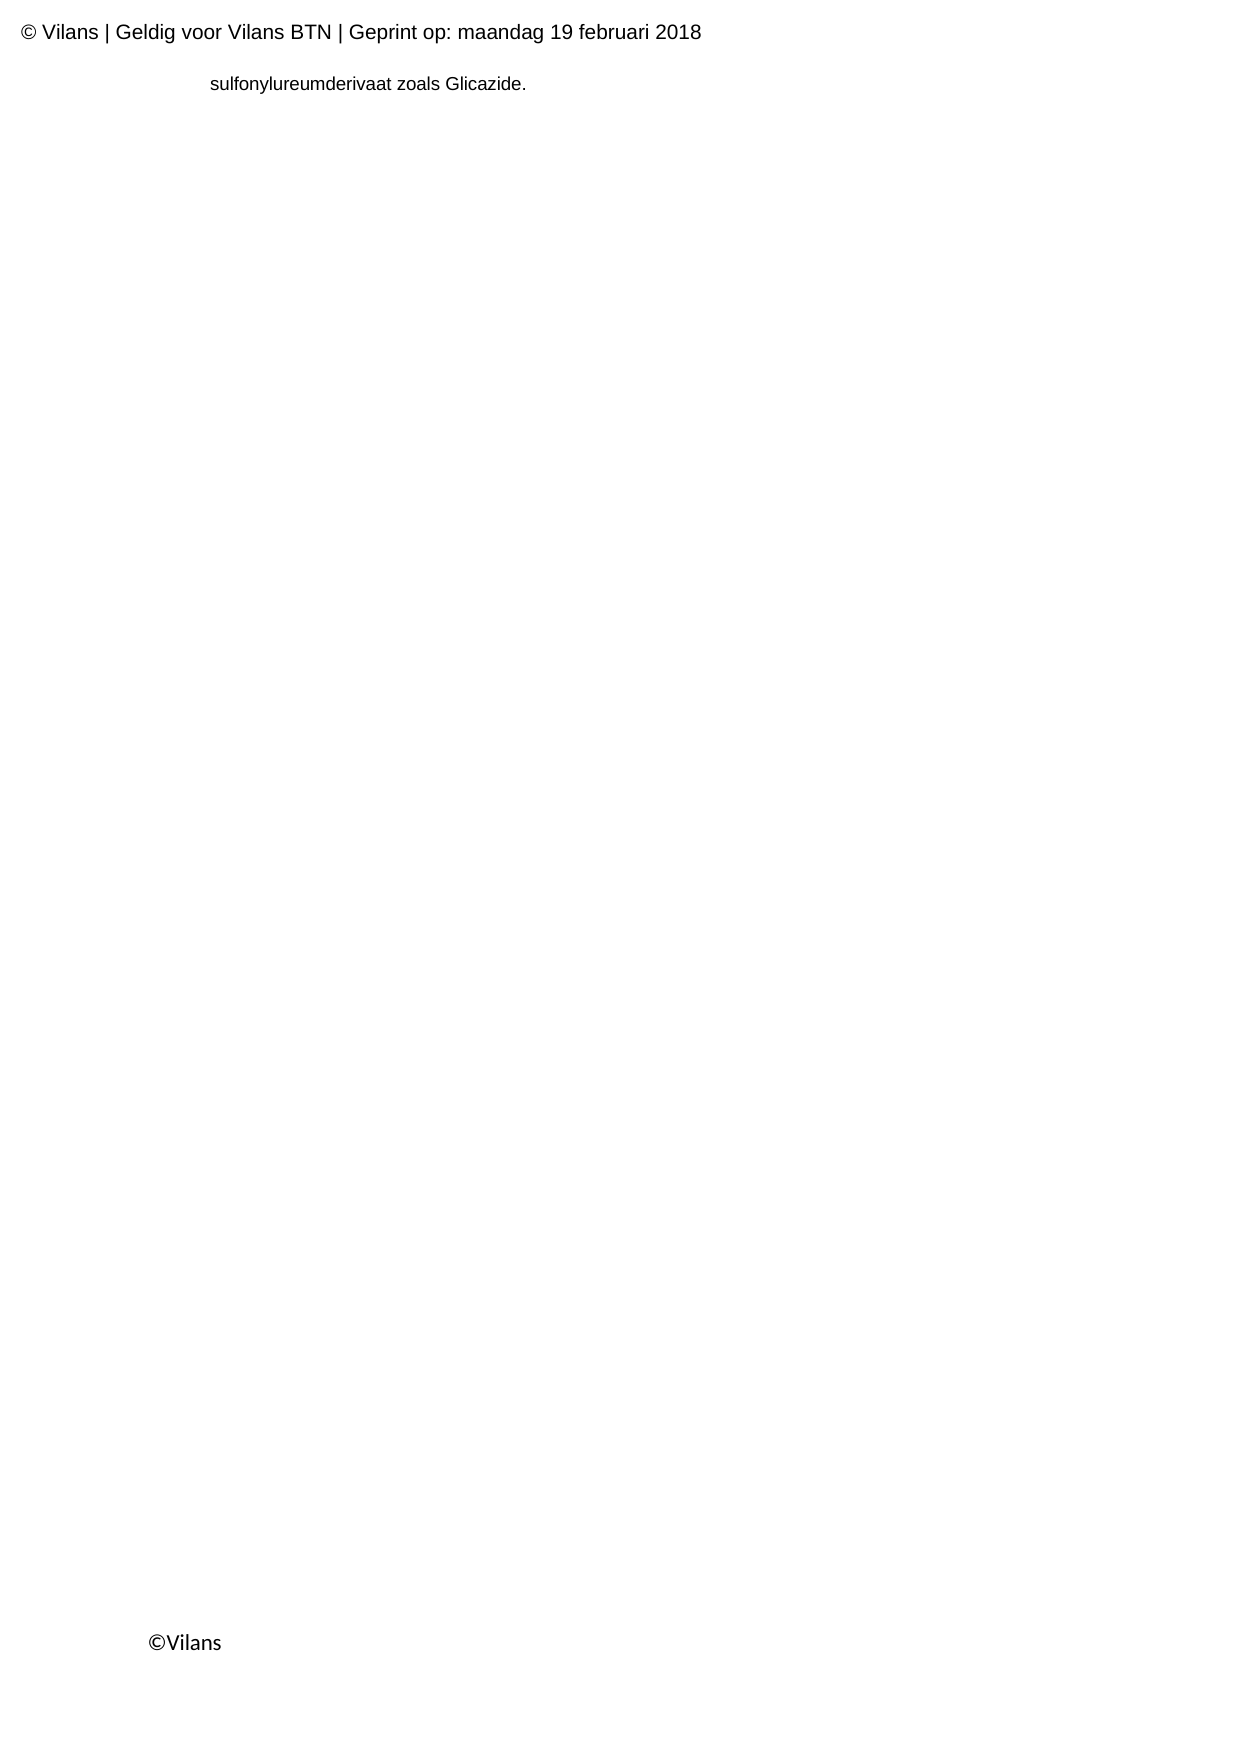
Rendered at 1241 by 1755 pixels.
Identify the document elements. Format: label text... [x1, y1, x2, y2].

list sulfonylureumderivaat zoals Glicazide. [172, 73, 1020, 95]
